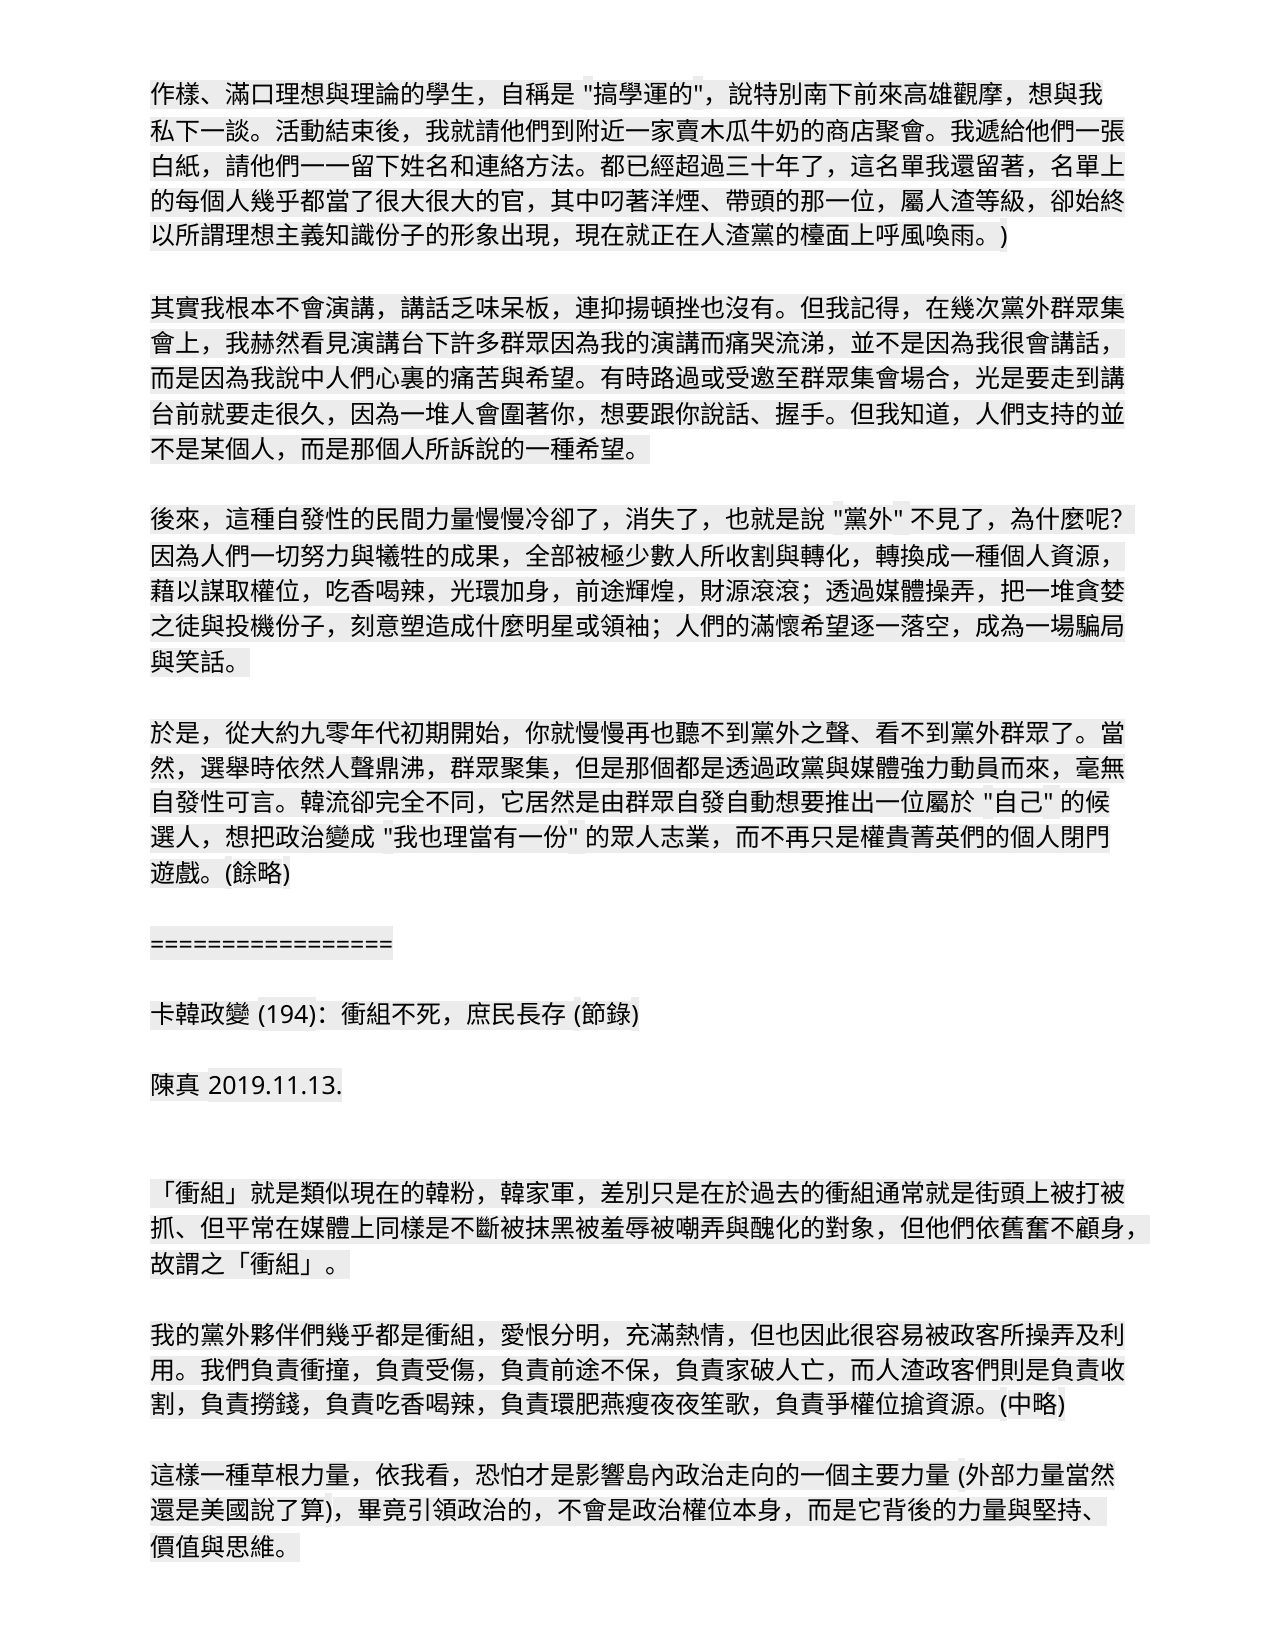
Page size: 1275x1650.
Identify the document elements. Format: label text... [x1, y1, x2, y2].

text 卡韓政變 (228)：投給自己 陳真 2020. 01. 08. 剪貼我自己的幾篇舊文節錄，還有一篇是今天的聯合報社論，裏頭有句話這麼說：「對照廿年前後的朝野變化：民進黨如今因集大權於一身，所以能一次動用一、二千台遊覽車運送群眾前往造勢會場；反觀黨產被凍結的國民黨，無力雇遊覽車動員，韓國瑜卻能喚起動輒數十萬人主動集結，宛如早年黨外時代的群眾盛況。藍綠的變身景象，耐人尋味。」 我們應當明白：投票從來都不是投給誰，而是投給自己，投給生活，投給一種希望，投給一種關乎善惡美醜的好惡與判斷；讓政治變成我們的生活，我們的前途依靠，而不是他們的權位掠奪與金錢遊戲。 在我自己的評價裏，"黨外" 已經消失整整30年，打從1990年開始，政治就開始遭到卑鄙的利用與剽竊，成為政客及其走狗文人的斂財奪權工具；直到30年後的今天，"黨外" 似乎才又捲土重來。 ==================== 卡韓政變 (79)： 二次黨外 陳真 2019. 06. 11. 一個人的語言、神情、氣質與態度，不是穿在身上的衣服，而是一種皮膚、血肉，一種屬於某個生命的氣味。因此，一個人如何，他的言語必如何，就算你硬要模彷硬要裝，也模彷不來。虎有虎的味道，狗有狗的氣息，語言不同，生活不同，品味不同，食物不同，因此無須模彷，因為畫虎根本不會成，只會反類犬。 狼披上一張羊皮，並不會因此就變成一頭羊；牠的語言、品味及一切種種，都會毫無保留地透露牠的真實生命。因此，我們最好就乖乖做自己，是什麼物種，就做那物種的事，不要模彷，不要假裝，因為你不可能撐得起一種跟你不同的 "語言" 與氣質。 很多政客，一如郭台銘及柯文哲，不管怎麼模彷或裝蒜，假憨厚，假親民，假樸素，假單純，假裝有理想，假裝關心弱勢，假裝關心這個關心那個，全屬詐欺，只會讓人感到更加噁心與厭惡。因為他們明明就根本不是那樣的人，越裝只會讓人越反感。 韓國瑜之所以能打動人心，就是因為他不造作、不假裝，他講他心裏的話，自然就能動人。即便他成為過街老鼠，我還是一樣仰慕這樣一個人，因為我清楚知道他言語由衷，充滿情感厚度與思想深度；而且，他是懂我的。"我" 是誰呢？我就是一般人，普通人，日夜操勞，生活艱辛。而那樣一種理解上的深度與情感厚度，也許就來自於他本質上也就是那樣一個人。 不管順逆，人不會變，但好人總會在順逆之中學會推己及人，形成理解之心與思想深度。如果韓國瑜是草包，那麼，草包肯定就是一種讚詞。沈從文總說自己是鄉下人。鄉下人是什麼？就是菁英們口中的土包子。沈從文說，"都會男女總是長得一個樣，鄉下人卻各有樣貌"。土包子缺乏修飾，但他的生命經驗並不輕薄。 我看過高山，飄過大海，越過坎坷山谷，走過千萬里路，讀過萬卷書，曾經三餐不繼，曾經一擲千金，到頭來我發現，自己身上鄉下人的氣質始終揮之不去。一個人之所以會喜歡另一個人，總是有著某種說不上來的原因。 杜斯妥也夫斯基自己也是土包子，因此從小對土包子、對苦人特別懷有感情。在 "Winter Notes on Summer Impressions" 中他曾感嘆，那些 "歐化" 的俄國菁英們和土包子之間卻有著一種 "斷裂"；這道裂痕如此之深， "菁英對於普通人及其生存法則，充滿前所未見的極度傲慢與蔑視"，以致於種種理想到頭來只是一場空。 韓流，無疑就是土包子的集結歸隊，如此熟悉，宛如昨日。某個意義上來說，它其實就是二次黨外。第一次失敗了，被一群擅於表演的綠色生物割了舌頭，剽竊了話語，造就一群貪得無饜的豺狼虎豹。第二次會不會成功我不知道，但我相信它不會消失。沒有人能消滅土包子，因為土包子才是一切社會、每一塊土地的主人。有一天，我們會奪回自己的話語，掌握做為主人應有的權柄。 ================== 卡韓政變 (92)：歷史竟如此相似 (節錄) 陳真 2019. 06. 23. 國民黨也有好人，例如胡志強。他說，"韓國瑜的造勢活動，都是民眾自動自發，來自民間的力量，不是靠人為操作發動，這是台灣政治上從來沒有的現象。" 這話其實只講對前半段。韓流來自民間，不是政治動員，但它並非空前，並非政治上前所未見。事實上，黨外時期的群眾集會就是這樣，動輒人山人海，根本不須動員。 比方說大約 1988 年左右，我只是一個大學生，曾在高雄勞工公園，一毛錢也沒花，就只是借來麥克風和擴音器，舉辦了一場要求國會全面改選的群眾聚會 (那應該是台灣的大學生在在解嚴前後所舉辦的唯二兩場群眾運動，另一場也是我辦的，關於兒童福利遊行)，事前短短兩天的公告，現場竟然來了三千多人。記得隔天報上標題寫著 "三千群眾，如癡如醉"。 (順便插播一下：我還記得那一天，台北來了十幾名嘴裏叼著洋煙、講話流裏流氣、裝模作樣、滿口理想與理論的學生，自稱是 "搞學運的"，說特別南下前來高雄觀摩，想與我私下一談。活動結束後，我就請他們到附近一家賣木瓜牛奶的商店聚會。我遞給他們一張白紙，請他們一一留下姓名和連絡方法。都已經超過三十年了，這名單我還留著，名單上的每個人幾乎都當了很大很大的官，其中叼著洋煙、帶頭的那一位，屬人渣等級，卻始終以所謂理想主義知識份子的形象出現，現在就正在人渣黨的檯面上呼風喚雨。) 其實我根本不會演講，講話乏味呆板，連抑揚頓挫也沒有。但我記得，在幾次黨外群眾集會上，我赫然看見演講台下許多群眾因為我的演講而痛哭流涕，並不是因為我很會講話，而是因為我說中人們心裏的痛苦與希望。有時路過或受邀至群眾集會場合，光是要走到講台前就要走很久，因為一堆人會圍著你，想要跟你說話、握手。但我知道，人們支持的並不是某個人，而是那個人所訴說的一種希望。 後來，這種自發性的民間力量慢慢冷卻了，消失了，也就是說 "黨外" 不見了，為什麼呢？因為人們一切努力與犧牲的成果，全部被極少數人所收割與轉化，轉換成一種個人資源，藉以謀取權位，吃香喝辣，光環加身，前途輝煌，財源滾滾；透過媒體操弄，把一堆貪婪之徒與投機份子，刻意塑造成什麼明星或領袖；人們的滿懷希望逐一落空，成為一場騙局與笑話。 於是，從大約九零年代初期開始，你就慢慢再也聽不到黨外之聲、看不到黨外群眾了。當然，選舉時依然人聲鼎沸，群眾聚集，但是那個都是透過政黨與媒體強力動員而來，毫無自發性可言。韓流卻完全不同，它居然是由群眾自發自動想要推出一位屬於 "自己" 的候選人，想把政治變成 "我也理當有一份" 的眾人志業，而不再只是權貴菁英們的個人閉門遊戲。(餘略) ================= 卡韓政變 (194)：衝組不死，庶民長存 (節錄) 陳真 2019.11.13. 「衝組」就是類似現在的韓粉，韓家軍，差別只是在於過去的衝組通常就是街頭上被打被抓、但平常在媒體上同樣是不斷被抹黑被羞辱被嘲弄與醜化的對象，但他們依舊奮不顧身，故謂之「衝組」。 我的黨外夥伴們幾乎都是衝組，愛恨分明，充滿熱情，但也因此很容易被政客所操弄及利用。我們負責衝撞，負責受傷，負責前途不保，負責家破人亡，而人渣政客們則是負責收割，負責撈錢，負責吃香喝辣，負責環肥燕瘦夜夜笙歌，負責爭權位搶資源。(中略) 這樣一種草根力量，依我看，恐怕才是影響島內政治走向的一個主要力量 (外部力量當然還是美國說了算)，畢竟引領政治的，不會是政治權位本身，而是它背後的力量與堅持、價值與思維。 它的頭一次集結就是所謂「黨外」，反貪腐，反酬庸，反分贓，反東廠，反軍購，反權貴，反剝削，要求社會安全與福利，要求重視弱勢群體，重視人民的實質生活、尊嚴與自由。也正因為如此，衝組的主體當然就是農漁工，因為他們往往是不良政治的第一線犧牲者。 這回是第二次集結，我稱它是二次黨外是有點道理的，只是說來話長。 我不認為它會消失，即便韓國瑜落選，它也不會消失。為什麼呢？因為人永遠都不可能放棄那最基本的希望。個人有可能絕望，但群體不會，因為人們所要求的，並不是什麼高遠抽象的特殊理念或理想，而僅僅只是要求政治之所以值得存在的基本功能。一旦這些基本要求遭到背叛，人民就會再度集結；其中較為熱情投入者，就是過去所謂的衝組。 正面 (positive) 陳述不好說清楚一個東西的意義，但是負面陳述卻很容易反駁。簡單說我想說的： 矮化、醜化或鄙視、敵視這股力量是很荒唐、扭曲且外行的。菁英們往往很喜歡用所謂「魯蛇」(類似草包) 去理解與評價這樣一些人事物，彷彿他們是一種需要「憐憫與關注」的什麼「失敗者」，彷彿大家投入政治就得撈上一點功名權位才具有政治意義、才算是個「成功者」似的。這樣一種理解方式真是非常詭異、扭曲、病態且低俗，那就好像說甘地及其不合作運動是魯蛇一樣荒唐。 我的意思是說：它所成就的不是一些個人職位，而是整個政治的走向、內涵與堅持。往後不管怎麼改朝換代，不管兩岸分合，它都不會消失。一時的壓抑與操弄有可能，但它始終長存。我很不想用所謂「民意」這類充滿特定政治意涵的空洞辭彙，也許你可以說它是一種民心，而「衝組」或當今所謂「庶民」，就是這股力量的主體。 對岸共產黨之所以深得民心，恰恰就是因為他履行了政治之所以值得存在的基本承諾。 ================== 運將講評：廿年前國民黨，今日民進黨 聯合報 社論 2020年1月8日 蔡英文到台南造勢，有民眾開直播，在現場訪問載著動員民眾而來的遊覽車司機。一名司機開罵，蔡英文「假會」搞一例一休，讓他負債至今還不完。另一名運將則稱，馬政府時代一塊遊覽車車牌值五十萬到八十萬元之間，現在一塊車牌只剩五萬元。後者作出一個頗經典的總結說：今天的民進黨，就像廿年前的國民黨。 如果要聽庶民的聲音，這幾個運將的說法應很能反映基層的心聲。他們身在綠營造勢的場合，也正因為蔡英文來才有如此大規模的動員，他們才有這趟生意可做，但他們毫不掩飾地說出自己的不滿。他們也知道自己正面對網路直播，甚至有人從旁半打趣地提醒這些發言可能引起「特偵組來抓」，他們仍侃侃評論。 所謂「廿年前國民黨，今日民進黨」，表面的意思是說：廿年前的選舉，國民黨才需要用遊覽車動員群眾，用歌舞表演來吸引民眾，但許多人領完便當就離開，不顧台上造勢活動未了。而今，需要用遊覽車載運民眾到場的造勢活動，卻變成了民進黨，因為已無法吸引支持者主動現身；反而是韓國瑜的造勢場子，群眾的表現更為熱情。 身為遊覽車司機，這幾位運將敏銳察覺到政治氣候的翻轉，卅年河東，卅年河西，現在輪到民進黨要靠遊覽車動員並發放便當，才叫得動人參加。 事實上，所謂「廿年前國民黨，今日民進黨」還有更深一層的意義：當年的國民黨顢頇、頑固且威權，對於民間疾苦和社會意向缺乏感受，一意孤行；最後，終因疏遠民心而失去政權。而今天的民進黨，就如廿年前的國民黨一樣，正在向後倒退，卻毫無自覺。這幾個運將原本是民進黨的支持者，但過了三年苦日子後，這回有人改變心意，決定「不要被騙兩次」。 遊覽車司機對蔡政府的不滿，除了《勞基法》一例一休的規定，當然還包括兩岸關係的惡化，導致陸客銳減，影響他們的生計。這樣的感受，恐怕也普遍存在於觀光民宿產業，乃至傳統製造業、中小企業及攤商。蔡政府這次選戰打出的是「護主權」的招牌，雖然吸引了不少年輕族群的支持；但對一般要負擔家計的升斗小民而言，這卻讓他們陷入無法「顧腹肚」的困境。這個問題，從前年九合一選舉之後，仍然未受到蔡政府正視。 蔡政府利用香港反送中運動，打出「今日香港，明日台灣」的口號，其實是比喻不倫。有趣的是，這名運將說出「廿年前國民黨，今日民進黨」的名言，有意無意地模仿了這個句法，卻一針見血地戳破了民進黨「攏在騙」的事實。 對照廿年前後的朝野變化：民進黨如今因集大權於一身，所以能一次動用一、二千台遊覽車運送群眾前往造勢會場；反觀黨產被凍結的國民黨，無力雇遊覽車動員，但韓國瑜卻能喚起動輒數十萬人主動集結，宛如早年「黨外」時代的群眾盛況。藍綠的「變身」景象，耐人尋味。 不僅如此，近幾年民進黨的墮落及倒退，還包括了不少其他面向。例如：當年主張「黨政分離」，要求官員保持「中立」；如今卻到處安插派系肥貓，把國家當成政黨來用。當年反對專政威權，如今總統卻四處插手下令，無視五權分立。 當年聲嘶力竭主張「黨政軍退出媒體」、「黨政軍退出校園」，現在卻把手伸進媒體和校園，甚至把學生會當成綠營側翼打手。當年追求「言論自由」，指責《違警罰法》是惡法；如今卻任意告發人民的網路轉貼，不能容忍人們評論政策，動輒以《社會秩序維護法》伺候。 遊覽車司機隨口一句「廿年前國民黨，今日民進黨」，不僅道出基層的民怨，道出藍綠錯位的迷幻，更道出台灣政治經濟向後倒退的事實。自我感覺良好的民進黨，看看運將怎麼品評你們吧！ [150, 75, 1125, 1562]
